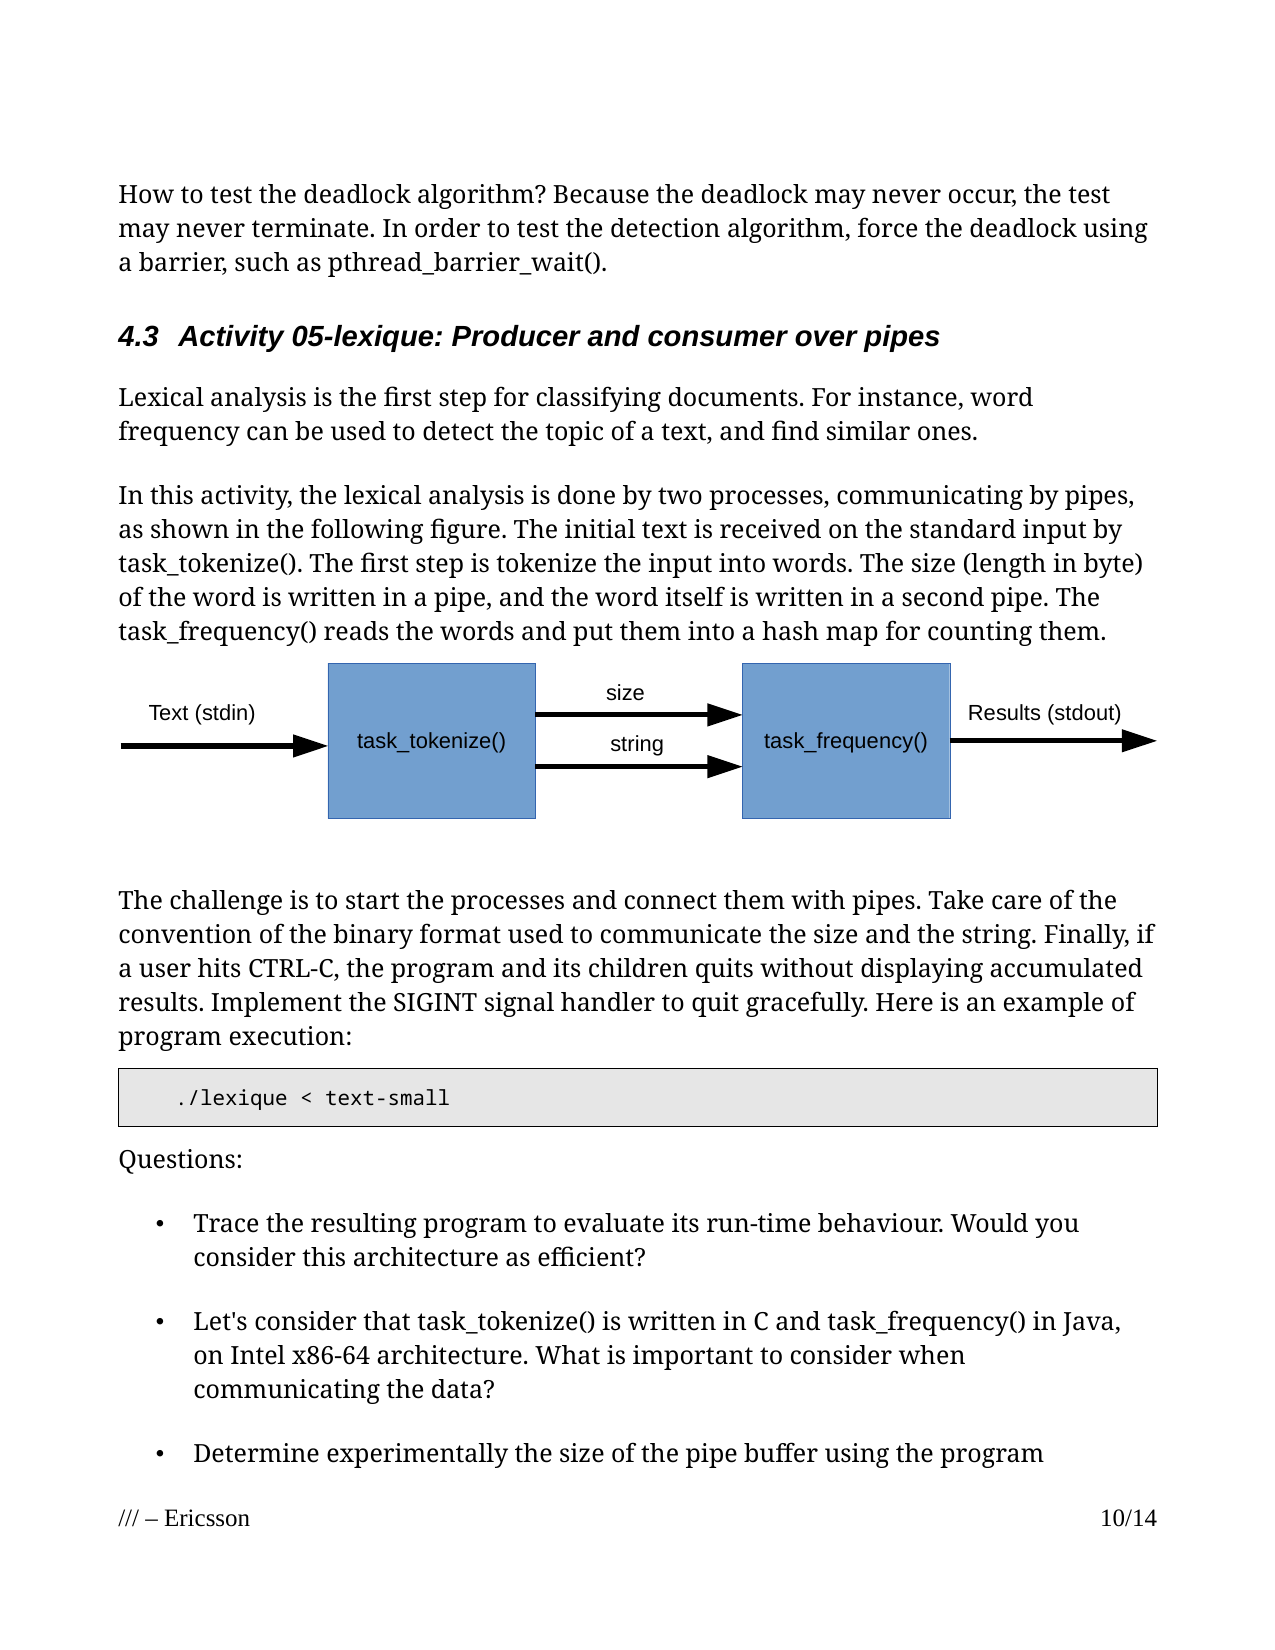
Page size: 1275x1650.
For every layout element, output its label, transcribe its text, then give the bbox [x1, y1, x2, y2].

list Trace the resulting program to evaluate its run-time behaviour. Would you consider this architecture as efficient? [156, 1206, 1157, 1274]
text How to test the deadlock algorithm? Because the deadlock may never occur, the test may never terminate. In order to test the detection algorithm, force the deadlock using a barrier, such as pthread_barrier_wait(). [118, 176, 1157, 278]
text The challenge is to start the processes and connect them with pipes. Take care of the convention of the binary format used to communicate the size and the string. Finally, if a user hits CTRL-C, the program and its children quits without displaying accumulated results. Implement the SIGINT signal handler to quit gracefully. Here is an example of program execution: [118, 883, 1157, 1053]
text Lexical analysis is the first step for classifying documents. For instance, word frequency can be used to detect the topic of a text, and find similar ones. [118, 379, 1157, 448]
subtitle Activity 05-lexique: Producer and consumer over pipes [118, 318, 1157, 352]
text Questions: [118, 1142, 1157, 1176]
list Determine experimentally the size of the pipe buffer using the program [156, 1436, 1157, 1470]
text In this activity, the lexical analysis is done by two processes, communicating by pipes, as shown in the following figure. The initial text is received on the standard input by task_tokenize(). The first step is tokenize the input into words. The size (length in byte) of the word is written in a pipe, and the word itself is written in a second pipe. The task_frequency() reads the words and put them into a hash map for counting them. [118, 478, 1157, 648]
list Let's consider that task_tokenize() is written in C and task_frequency() in Java, on Intel x86-64 architecture. What is important to consider when communicating the data? [156, 1304, 1157, 1406]
text ./lexique < text-small [119, 1069, 1157, 1126]
